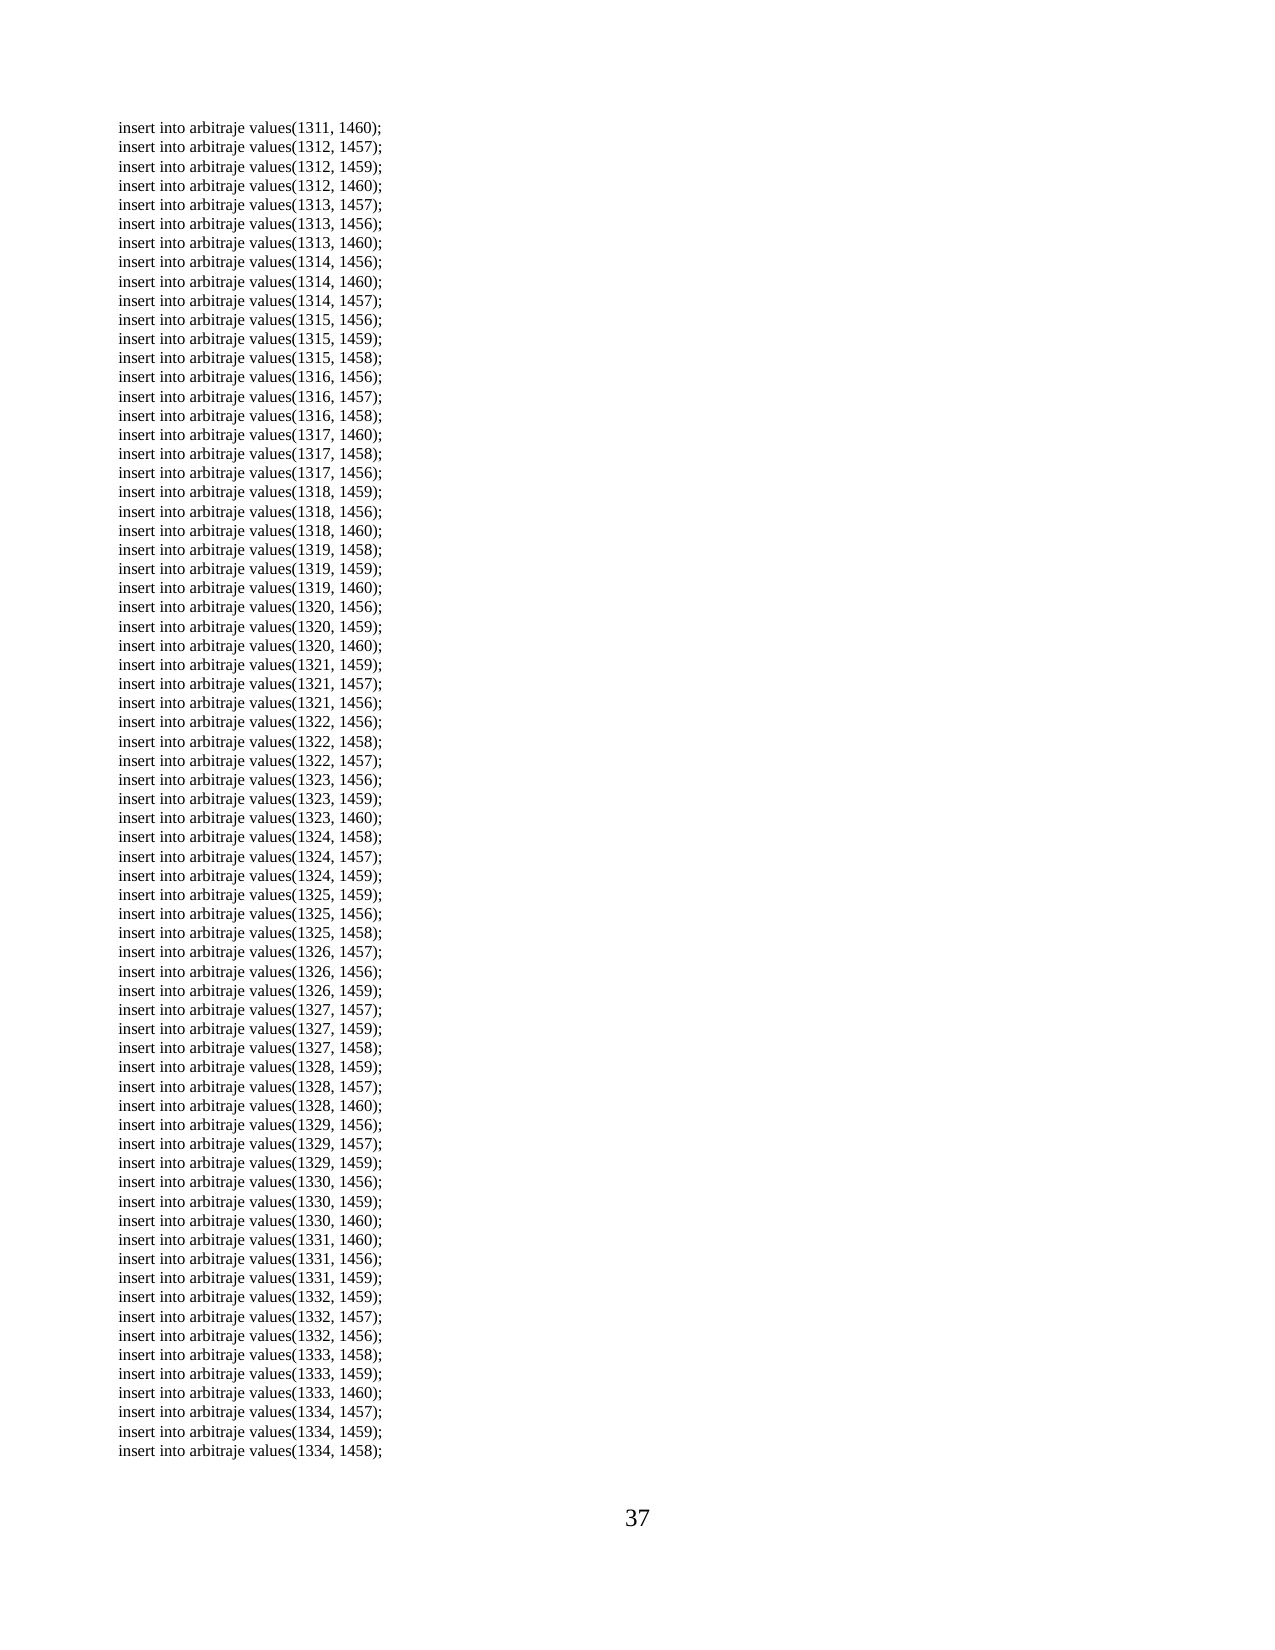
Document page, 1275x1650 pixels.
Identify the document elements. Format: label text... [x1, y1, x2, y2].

text insert into arbitraje values(1327, 1459); [118, 1019, 1157, 1038]
text insert into arbitraje values(1316, 1456); [118, 367, 1157, 386]
text insert into arbitraje values(1328, 1460); [118, 1096, 1157, 1115]
text insert into arbitraje values(1327, 1457); [118, 1000, 1157, 1019]
text insert into arbitraje values(1334, 1459); [118, 1421, 1157, 1441]
text insert into arbitraje values(1317, 1456); [118, 463, 1157, 482]
text insert into arbitraje values(1318, 1456); [118, 501, 1157, 521]
text insert into arbitraje values(1327, 1458); [118, 1038, 1157, 1057]
text insert into arbitraje values(1325, 1459); [118, 885, 1157, 904]
text insert into arbitraje values(1313, 1460); [118, 233, 1157, 252]
text insert into arbitraje values(1331, 1459); [118, 1268, 1157, 1287]
text insert into arbitraje values(1331, 1460); [118, 1230, 1157, 1249]
text insert into arbitraje values(1316, 1458); [118, 406, 1157, 425]
text insert into arbitraje values(1322, 1456); [118, 712, 1157, 731]
text insert into arbitraje values(1332, 1456); [118, 1326, 1157, 1345]
text insert into arbitraje values(1324, 1459); [118, 866, 1157, 885]
text insert into arbitraje values(1313, 1456); [118, 214, 1157, 233]
text insert into arbitraje values(1333, 1459); [118, 1364, 1157, 1383]
text insert into arbitraje values(1323, 1459); [118, 789, 1157, 808]
text insert into arbitraje values(1320, 1459); [118, 616, 1157, 636]
text insert into arbitraje values(1323, 1460); [118, 808, 1157, 827]
text insert into arbitraje values(1320, 1460); [118, 636, 1157, 655]
text insert into arbitraje values(1326, 1457); [118, 942, 1157, 961]
text insert into arbitraje values(1319, 1458); [118, 540, 1157, 559]
text insert into arbitraje values(1334, 1457); [118, 1402, 1157, 1421]
text insert into arbitraje values(1321, 1457); [118, 674, 1157, 693]
text insert into arbitraje values(1328, 1457); [118, 1076, 1157, 1096]
text insert into arbitraje values(1315, 1458); [118, 348, 1157, 367]
text insert into arbitraje values(1318, 1460); [118, 521, 1157, 540]
text insert into arbitraje values(1319, 1459); [118, 559, 1157, 578]
text insert into arbitraje values(1312, 1459); [118, 156, 1157, 176]
text insert into arbitraje values(1313, 1457); [118, 195, 1157, 214]
text insert into arbitraje values(1324, 1457); [118, 846, 1157, 866]
text insert into arbitraje values(1314, 1460); [118, 271, 1157, 291]
text insert into arbitraje values(1330, 1459); [118, 1191, 1157, 1211]
text insert into arbitraje values(1328, 1459); [118, 1057, 1157, 1076]
text insert into arbitraje values(1312, 1460); [118, 176, 1157, 195]
text insert into arbitraje values(1333, 1460); [118, 1383, 1157, 1402]
text insert into arbitraje values(1322, 1457); [118, 751, 1157, 770]
text insert into arbitraje values(1319, 1460); [118, 578, 1157, 597]
text insert into arbitraje values(1315, 1459); [118, 329, 1157, 348]
text insert into arbitraje values(1334, 1458); [118, 1441, 1157, 1460]
text insert into arbitraje values(1330, 1460); [118, 1211, 1157, 1230]
text insert into arbitraje values(1315, 1456); [118, 310, 1157, 329]
text insert into arbitraje values(1322, 1458); [118, 731, 1157, 751]
text insert into arbitraje values(1330, 1456); [118, 1172, 1157, 1191]
text insert into arbitraje values(1314, 1457); [118, 291, 1157, 310]
text insert into arbitraje values(1325, 1458); [118, 923, 1157, 942]
text insert into arbitraje values(1329, 1456); [118, 1115, 1157, 1134]
text insert into arbitraje values(1329, 1457); [118, 1134, 1157, 1153]
text insert into arbitraje values(1316, 1457); [118, 386, 1157, 406]
text insert into arbitraje values(1320, 1456); [118, 597, 1157, 616]
text insert into arbitraje values(1326, 1456); [118, 961, 1157, 981]
text insert into arbitraje values(1332, 1459); [118, 1287, 1157, 1306]
text insert into arbitraje values(1317, 1458); [118, 444, 1157, 463]
text insert into arbitraje values(1318, 1459); [118, 482, 1157, 501]
text insert into arbitraje values(1331, 1456); [118, 1249, 1157, 1268]
text insert into arbitraje values(1312, 1457); [118, 137, 1157, 156]
text insert into arbitraje values(1321, 1459); [118, 655, 1157, 674]
text insert into arbitraje values(1323, 1456); [118, 770, 1157, 789]
text insert into arbitraje values(1324, 1458); [118, 827, 1157, 846]
text insert into arbitraje values(1333, 1458); [118, 1345, 1157, 1364]
text insert into arbitraje values(1326, 1459); [118, 981, 1157, 1000]
text insert into arbitraje values(1311, 1460); [118, 118, 1157, 137]
text insert into arbitraje values(1329, 1459); [118, 1153, 1157, 1172]
text insert into arbitraje values(1317, 1460); [118, 425, 1157, 444]
text insert into arbitraje values(1325, 1456); [118, 904, 1157, 923]
text insert into arbitraje values(1314, 1456); [118, 252, 1157, 271]
text insert into arbitraje values(1321, 1456); [118, 693, 1157, 712]
text insert into arbitraje values(1332, 1457); [118, 1306, 1157, 1326]
